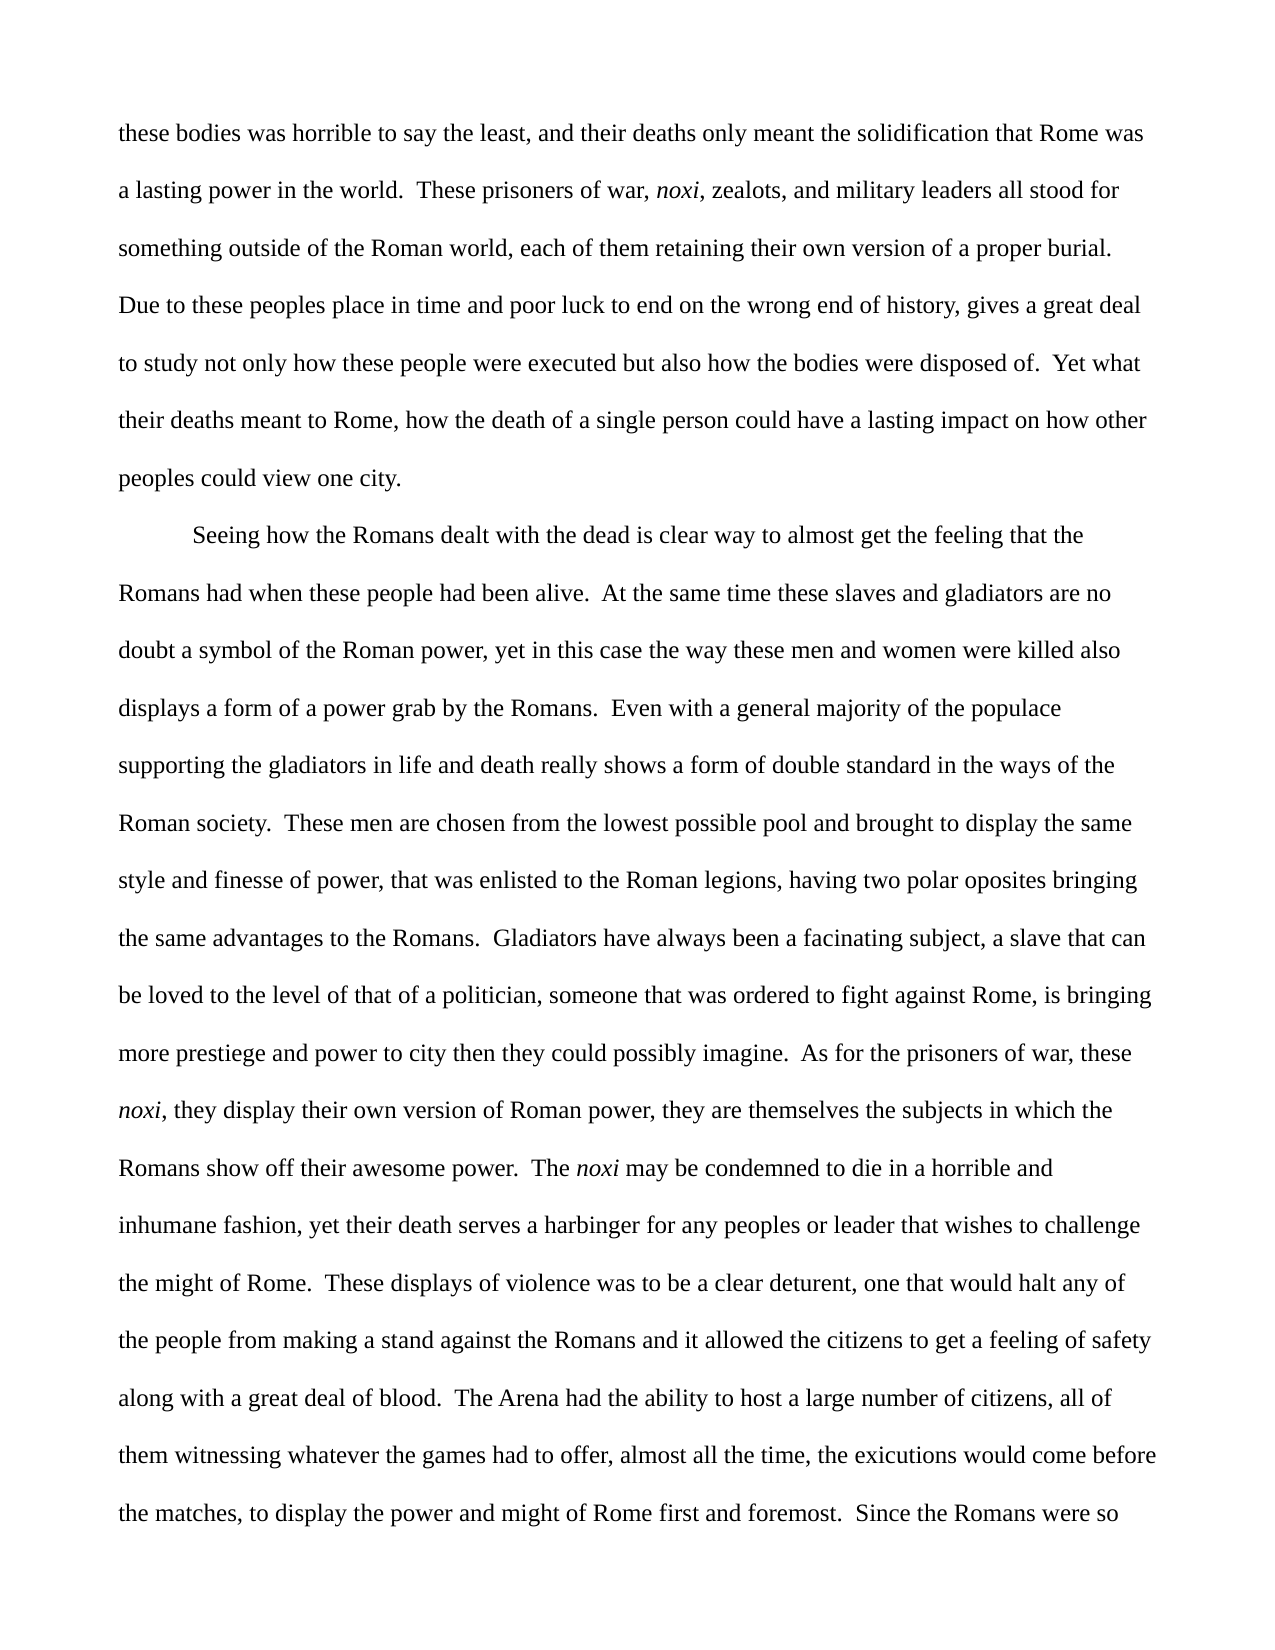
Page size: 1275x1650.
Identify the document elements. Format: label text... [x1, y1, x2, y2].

text these bodies was horrible to say the least, and their deaths only meant the solidification that Rome was a lasting power in the world. These prisoners of war, noxi, zealots, and military leaders all stood for something outside of the Roman world, each of them retaining their own version of a proper burial. Due to these peoples place in time and poor luck to end on the wrong end of history, gives a great deal to study not only how these people were executed but also how the bodies were disposed of. Yet what their deaths meant to Rome, how the death of a single person could have a lasting impact on how other peoples could view one city. [118, 118, 1157, 492]
text Seeing how the Romans dealt with the dead is clear way to almost get the feeling that the Romans had when these people had been alive. At the same time these slaves and gladiators are no doubt a symbol of the Roman power, yet in this case the way these men and women were killed also displays a form of a power grab by the Romans. Even with a general majority of the populace supporting the gladiators in life and death really shows a form of double standard in the ways of the Roman society. These men are chosen from the lowest possible pool and brought to display the same style and finesse of power, that was enlisted to the Roman legions, having two polar oposites bringing the same advantages to the Romans. Gladiators have always been a facinating subject, a slave that can be loved to the level of that of a politician, someone that was ordered to fight against Rome, is bringing more prestiege and power to city then they could possibly imagine. As for the prisoners of war, these noxi, they display their own version of Roman power, they are themselves the subjects in which the Romans show off their awesome power. The noxi may be condemned to die in a horrible and inhumane fashion, yet their death serves a harbinger for any peoples or leader that wishes to challenge the might of Rome. These displays of violence was to be a clear deturent, one that would halt any of the people from making a stand against the Romans and it allowed the citizens to get a feeling of safety along with a great deal of blood. The Arena had the ability to host a large number of citizens, all of them witnessing whatever the games had to offer, almost all the time, the exicutions would come before the matches, to display the power and might of Rome first and foremost. Since the Romans were so [118, 521, 1157, 1527]
